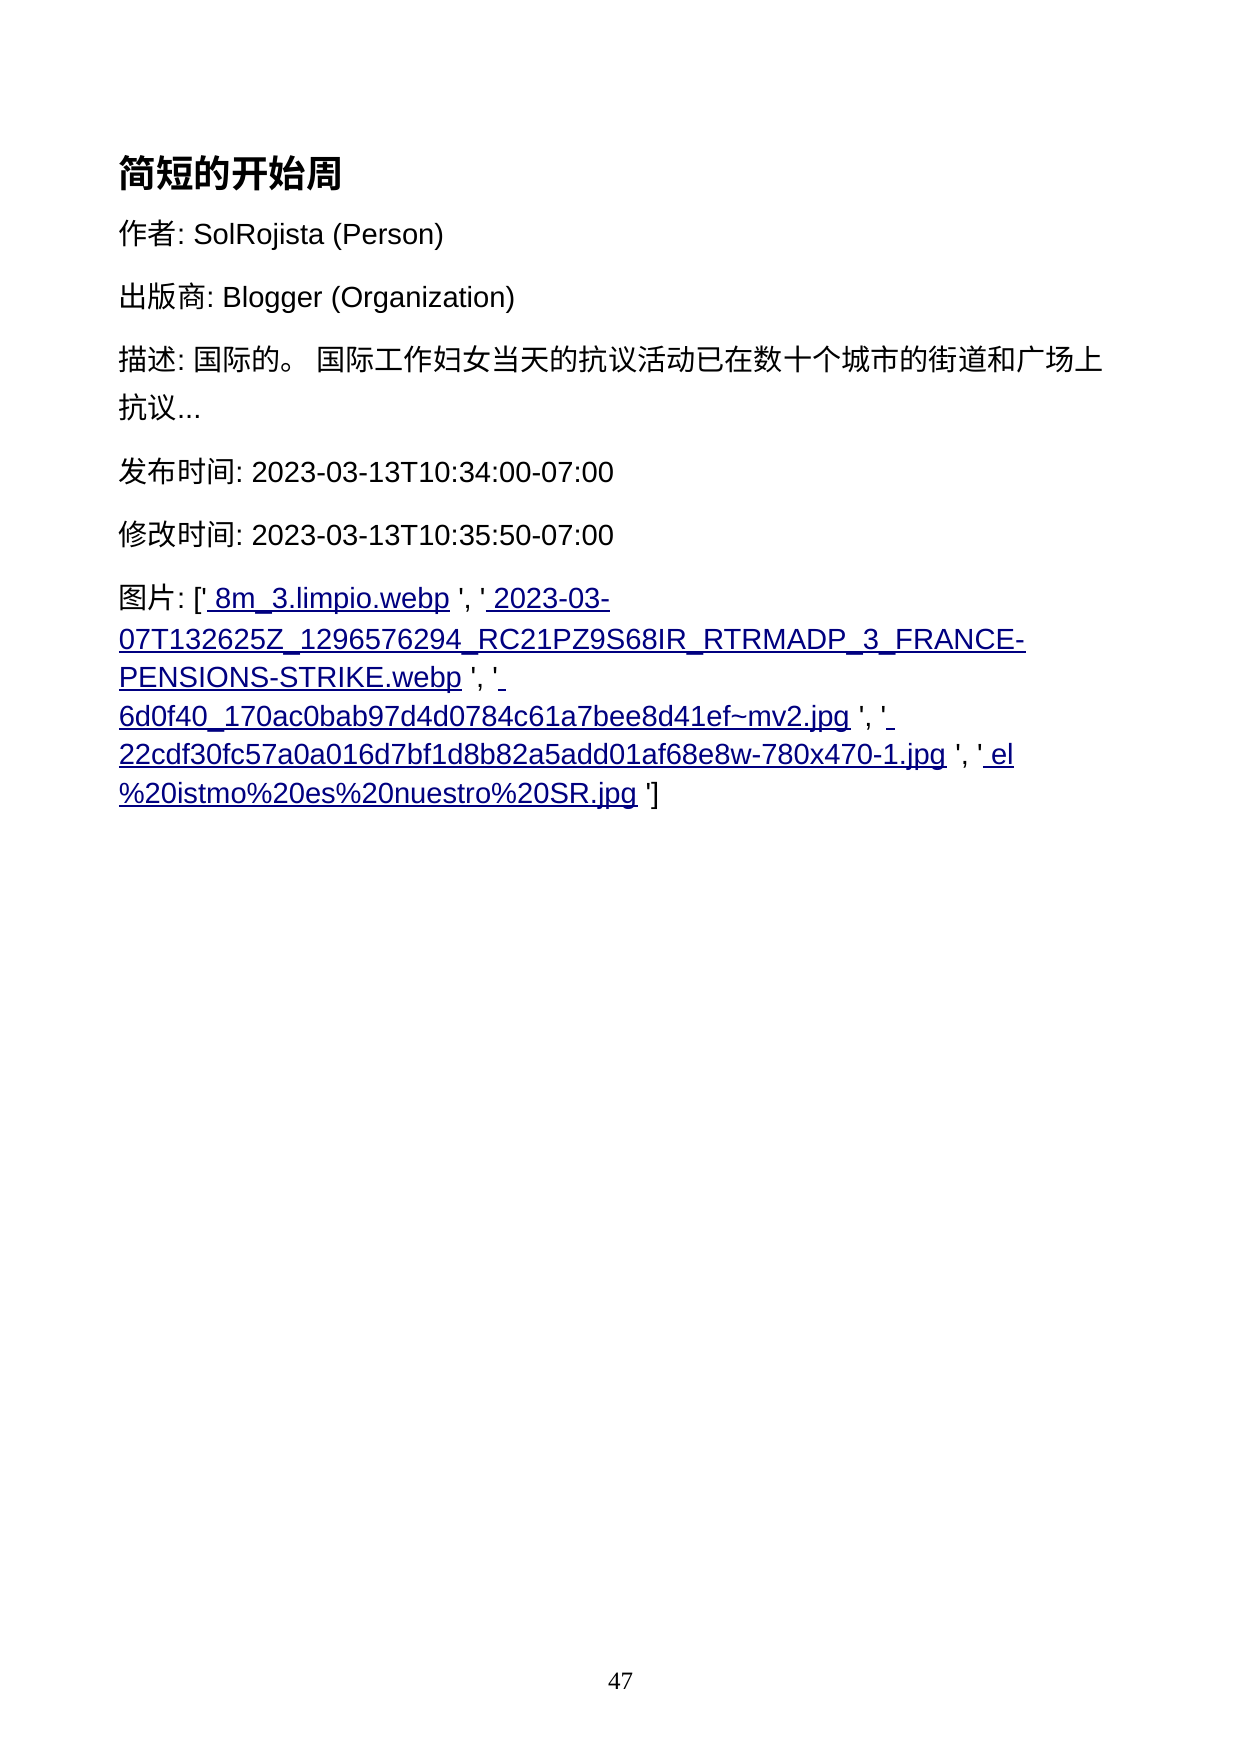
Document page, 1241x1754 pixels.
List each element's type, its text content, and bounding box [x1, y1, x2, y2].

text 发布时间: 2023-03-13T10:34:00-07:00 [118, 448, 1122, 491]
subtitle 简短的开始周 [118, 143, 1122, 198]
text 作者: SolRojista (Person) [118, 210, 1122, 253]
text 图片: [' 8m_3.limpio.webp ', ' 2023-03-07T132625Z_1296576294_RC21PZ9S68IR_RTRMADP_3_FRANCE-PENSIONS-STRIKE.webp ', ' 6d0f40_170ac0bab97d4d0784c61a7bee8d41ef~mv2.jpg ', ' 22cdf30fc57a0a016d7bf1d8b82a5add01af68e8w-780x470-1.jpg ', ' el%20istmo%20es%20nuestro%20SR.jpg '] [118, 574, 1122, 809]
text 修改时间: 2023-03-13T10:35:50-07:00 [118, 511, 1122, 554]
text 描述: 国际的。 国际工作妇女当天的抗议活动已在数十个城市的街道和广场上抗议... [118, 337, 1122, 427]
text 出版商: Blogger (Organization) [118, 273, 1122, 316]
